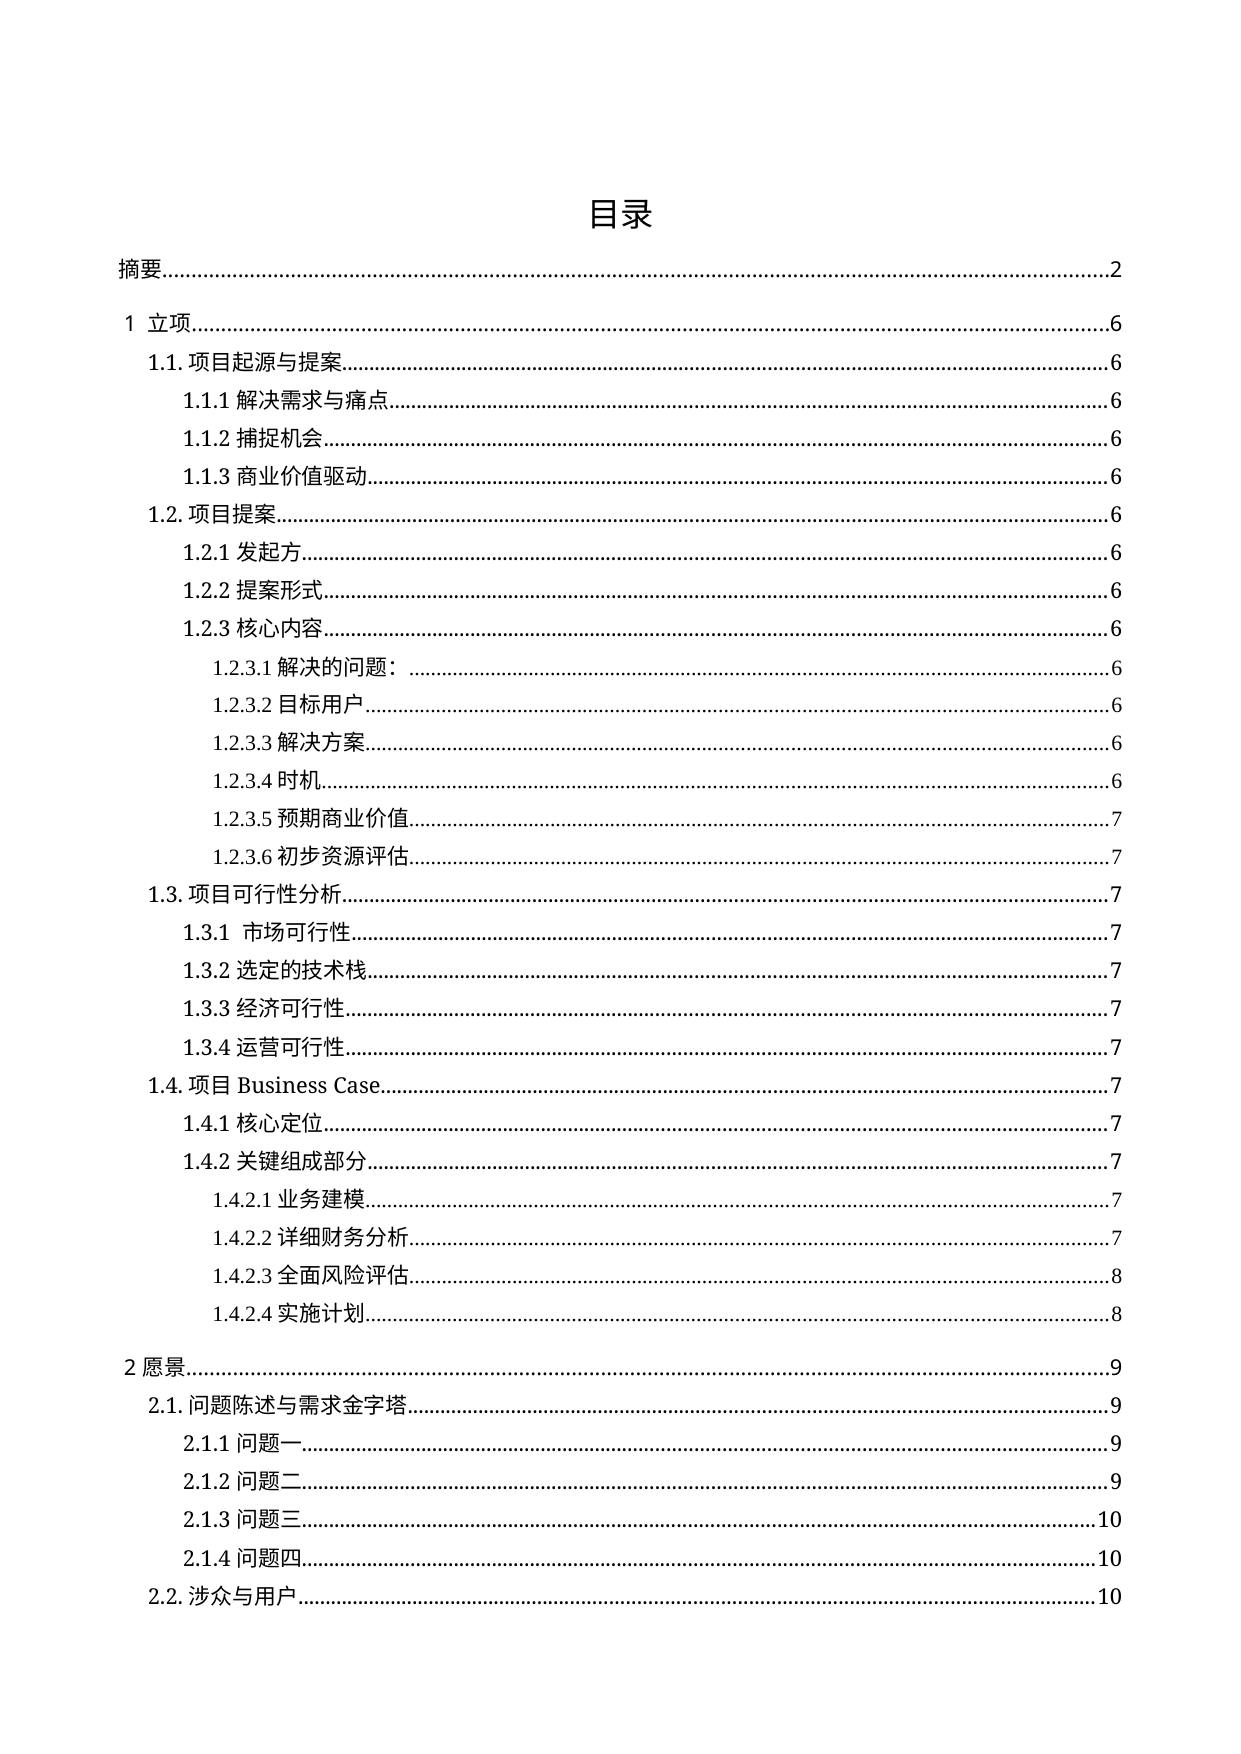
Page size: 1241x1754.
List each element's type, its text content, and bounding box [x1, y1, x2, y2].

text 1.2.1 发起方 6 [177, 535, 1122, 567]
text 1.1.3 商业价值驱动 6 [177, 459, 1122, 491]
text 1.2.2 提案形式 6 [177, 573, 1122, 605]
text 2.1.2 问题二 9 [177, 1464, 1122, 1496]
text 1.3.3 经济可行性 7 [177, 991, 1122, 1023]
text 2.1.3 问题三 10 [177, 1502, 1122, 1534]
text 1.4.2.1 业务建模 7 [207, 1182, 1122, 1214]
text 1.2.3.6 初步资源评估 7 [207, 839, 1122, 871]
text 2.1. 问题陈述与需求金字塔 9 [148, 1388, 1122, 1420]
text 2 愿景 9 [118, 1350, 1122, 1382]
text 1.3.1 市场可行性 7 [177, 915, 1122, 947]
text 2.2. 涉众与用户 10 [148, 1579, 1122, 1611]
text 摘要 2 [118, 252, 1122, 284]
text 1.1.2 捕捉机会 6 [177, 421, 1122, 453]
text 1.1. 项目起源与提案 6 [148, 344, 1122, 376]
text 1.4.2.4 实施计划 8 [207, 1296, 1122, 1327]
text 1.2.3.5 预期商业价值 7 [207, 801, 1122, 833]
text 2.1.4 问题四 10 [177, 1541, 1122, 1572]
text 1.2.3.3 解决方案 6 [207, 725, 1122, 757]
text 1.4.2 关键组成部分 7 [177, 1144, 1122, 1176]
subtitle 目录 [118, 188, 1122, 236]
text 1.4. 项目Business Case 7 [148, 1068, 1122, 1099]
text 1.2.3 核心内容 6 [177, 611, 1122, 643]
text 1.2. 项目提案 6 [148, 497, 1122, 529]
text 1.4.2.2 详细财务分析 7 [207, 1220, 1122, 1252]
text 2.1.1 问题一 9 [177, 1426, 1122, 1458]
text 1.4.2.3 全面风险评估 8 [207, 1258, 1122, 1289]
text 1.3.4 运营可行性 7 [177, 1029, 1122, 1061]
text 1.3.2 选定的技术栈 7 [177, 953, 1122, 985]
text 1 立项 6 [118, 306, 1122, 338]
text 1.2.3.2 目标用户 6 [207, 687, 1122, 719]
text 1.2.3.4 时机 6 [207, 763, 1122, 795]
text 1.4.1 核心定位 7 [177, 1106, 1122, 1138]
text 1.1.1 解决需求与痛点 6 [177, 383, 1122, 414]
text 1.3. 项目可行性分析 7 [148, 877, 1122, 909]
text 1.2.3.1 解决的问题： 6 [207, 649, 1122, 681]
